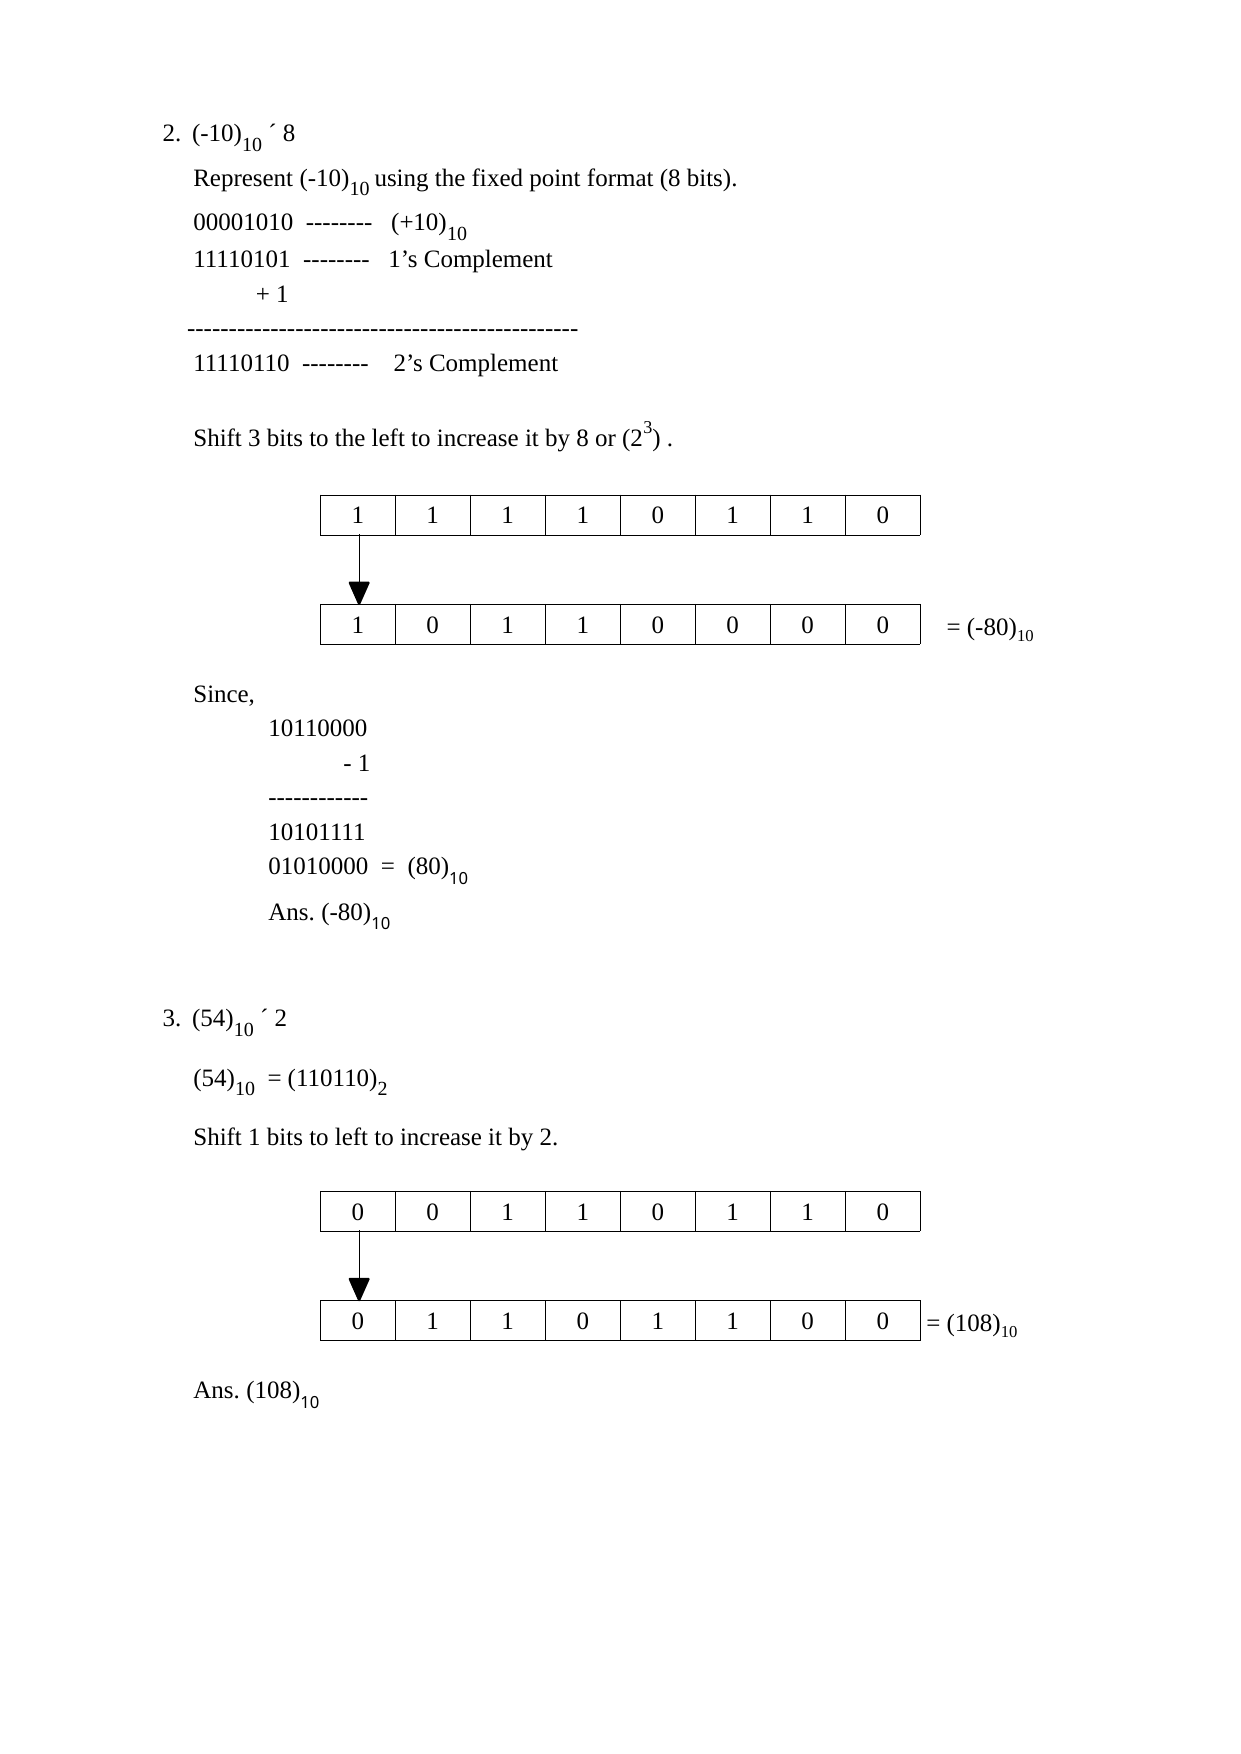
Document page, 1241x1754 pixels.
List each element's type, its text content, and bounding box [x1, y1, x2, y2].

text Since, [118, 679, 1122, 707]
table_header 1 [396, 1301, 470, 1340]
table_header 1 [696, 1301, 770, 1340]
text Shift 3 bits to the left to increase it by 8 or (23) . [118, 417, 1122, 453]
text 00001010 -------- (+10)10 [118, 207, 1122, 244]
table_header 1 [471, 1192, 545, 1231]
text - 1 [118, 748, 1122, 776]
table_header 1 [546, 1192, 620, 1231]
table_header 0 [771, 1301, 845, 1340]
text Represent (-10)10 using the fixed point format (8 bits). [118, 163, 1122, 200]
table_header 1 [546, 496, 620, 535]
text Ans. (-80)10 [118, 897, 1122, 934]
table_header 1 [321, 605, 395, 644]
text 11110101 -------- 1’s Complement [118, 244, 1122, 273]
table_header 1 [471, 605, 545, 644]
table_header 1 [396, 496, 470, 535]
table_header 1 [696, 496, 770, 535]
text 11110110 -------- 2’s Complement [118, 348, 1122, 377]
table_header 1 [546, 605, 620, 644]
table_header 0 [846, 605, 920, 644]
table_header 0 [321, 1301, 395, 1340]
text + 1 [118, 279, 1122, 308]
table_header 1 [321, 496, 395, 535]
table_header 0 [546, 1301, 620, 1340]
table_header 0 [621, 496, 695, 535]
table_header 1 [771, 496, 845, 535]
table_header 0 [696, 605, 770, 644]
table_header 1 [471, 496, 545, 535]
table_header 0 [396, 1192, 470, 1231]
table_header 1 [696, 1192, 770, 1231]
text Shift 1 bits to left to increase it by 2. [118, 1122, 1122, 1151]
text (54)10 = (110110)2 [118, 1063, 1122, 1100]
table_header 0 [846, 496, 920, 535]
table_header 0 [321, 1192, 395, 1231]
table_header 0 [771, 605, 845, 644]
table_header 0 [621, 1192, 695, 1231]
text ------------ [118, 782, 1122, 811]
table_header 0 [621, 605, 695, 644]
text 10101111 [118, 817, 1122, 845]
list (-10)10 ´ 8 [162, 118, 1122, 155]
table_header 1 [621, 1301, 695, 1340]
list (54)10 ´ 2 [162, 1003, 1122, 1041]
text ----------------------------------------------- [118, 313, 1122, 342]
text 01010000 = (80)10 [118, 851, 1122, 889]
table_header 1 [771, 1192, 845, 1231]
text 10110000 [118, 713, 1122, 742]
table_header 1 [471, 1301, 545, 1340]
table_header 0 [846, 1301, 920, 1340]
text Ans. (108)10 [118, 1375, 1122, 1413]
table_header 0 [396, 605, 470, 644]
table_header 0 [846, 1192, 920, 1231]
